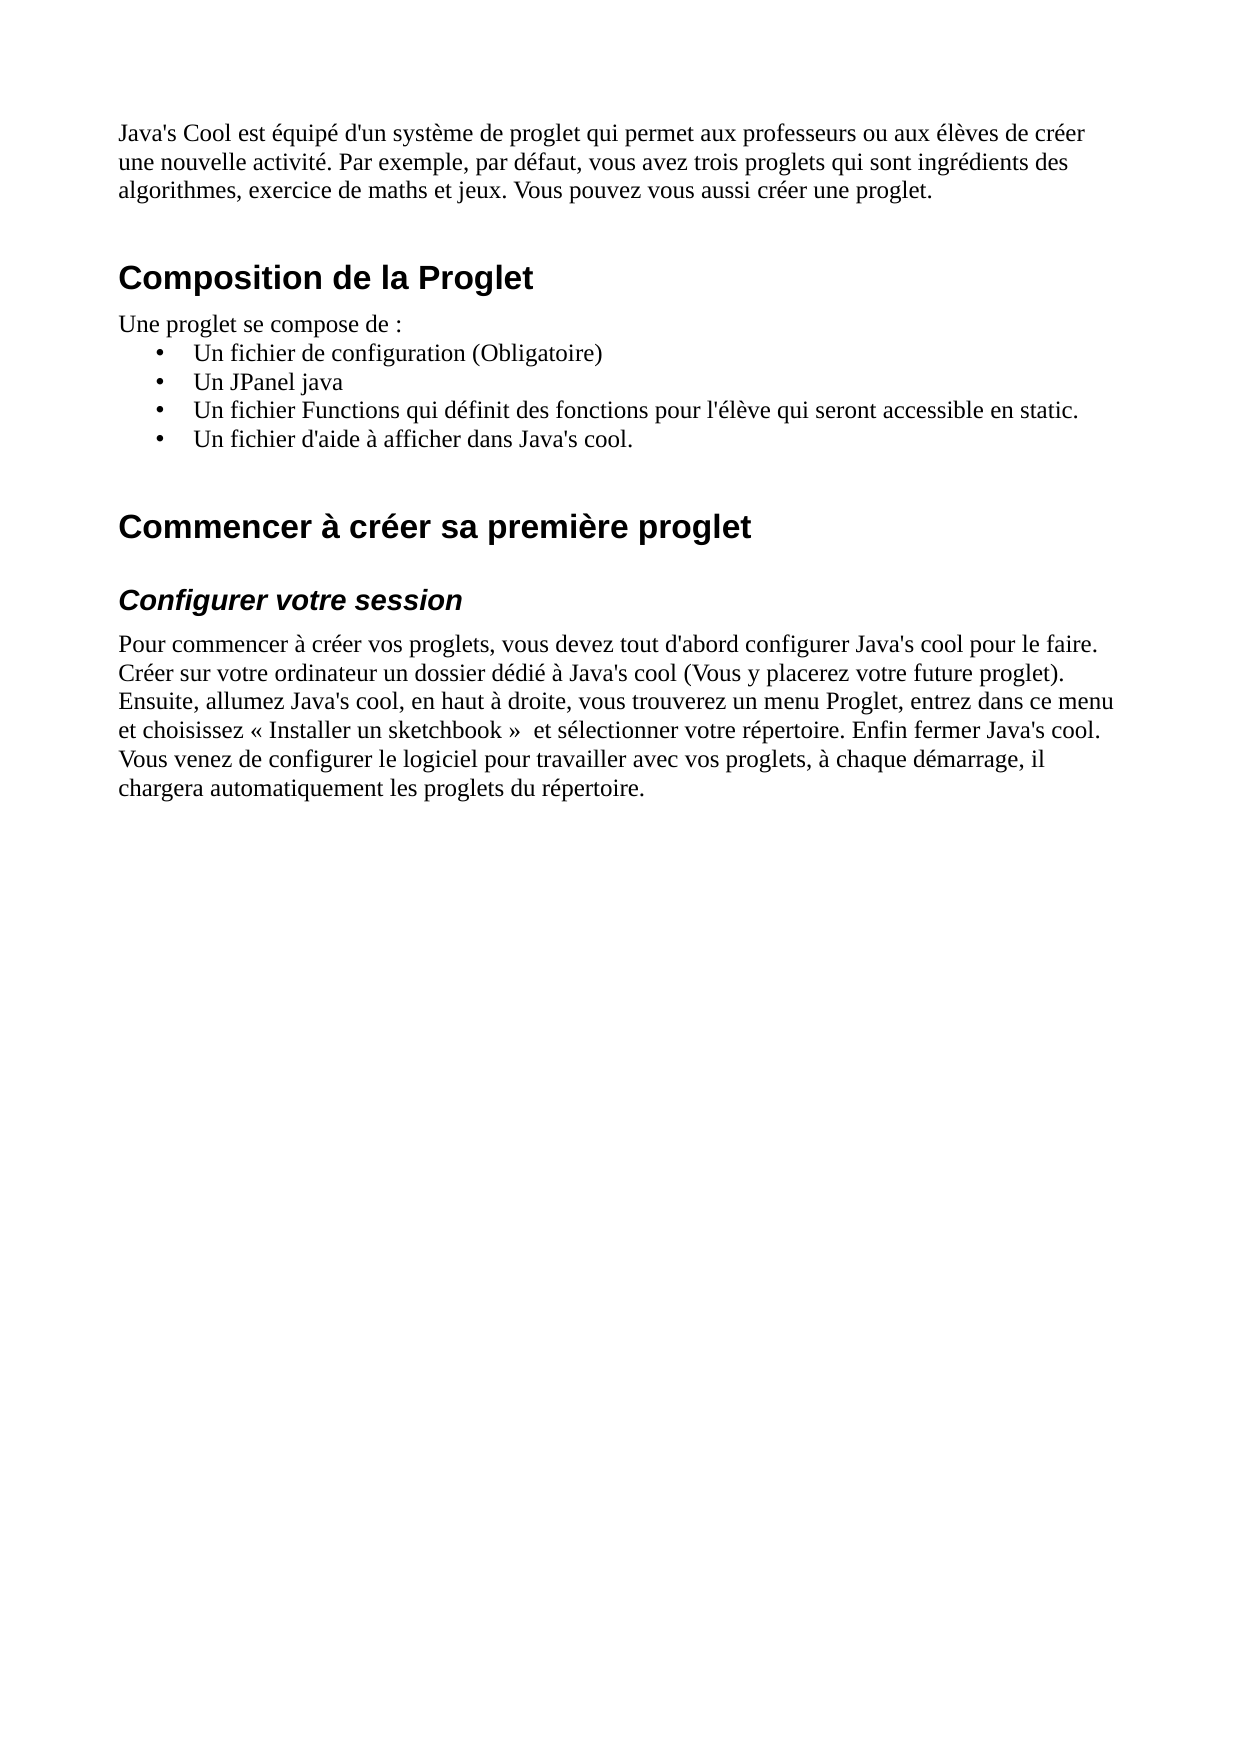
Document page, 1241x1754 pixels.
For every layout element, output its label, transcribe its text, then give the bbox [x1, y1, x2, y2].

text Java's Cool est équipé d'un système de proglet qui permet aux professeurs ou aux élèves de créer une nouvelle activité. Par exemple, par défaut, vous avez trois proglets qui sont ingrédients des algorithmes, exercice de maths et jeux. Vous pouvez vous aussi créer une proglet. [118, 118, 1122, 204]
subtitle Configurer votre session [118, 583, 1122, 616]
text Une proglet se compose de : [118, 309, 1122, 338]
list Un fichier de configuration (Obligatoire) [156, 338, 1122, 367]
subtitle Commencer à créer sa première proglet [118, 507, 1122, 545]
subtitle Composition de la Proglet [118, 258, 1122, 297]
list Un JPanel java [156, 367, 1122, 396]
list Un fichier Functions qui définit des fonctions pour l'élève qui seront accessible en static. [156, 396, 1122, 424]
text Pour commencer à créer vos proglets, vous devez tout d'abord configurer Java's cool pour le faire. Créer sur votre ordinateur un dossier dédié à Java's cool (Vous y placerez votre future proglet). Ensuite, allumez Java's cool, en haut à droite, vous trouverez un menu Proglet, entrez dans ce menu et choisissez « Installer un sketchbook » et sélectionner votre répertoire. Enfin fermer Java's cool. Vous venez de configurer le logiciel pour travailler avec vos proglets, à chaque démarrage, il chargera automatiquement les proglets du répertoire. [118, 629, 1122, 801]
list Un fichier d'aide à afficher dans Java's cool. [156, 424, 1122, 453]
